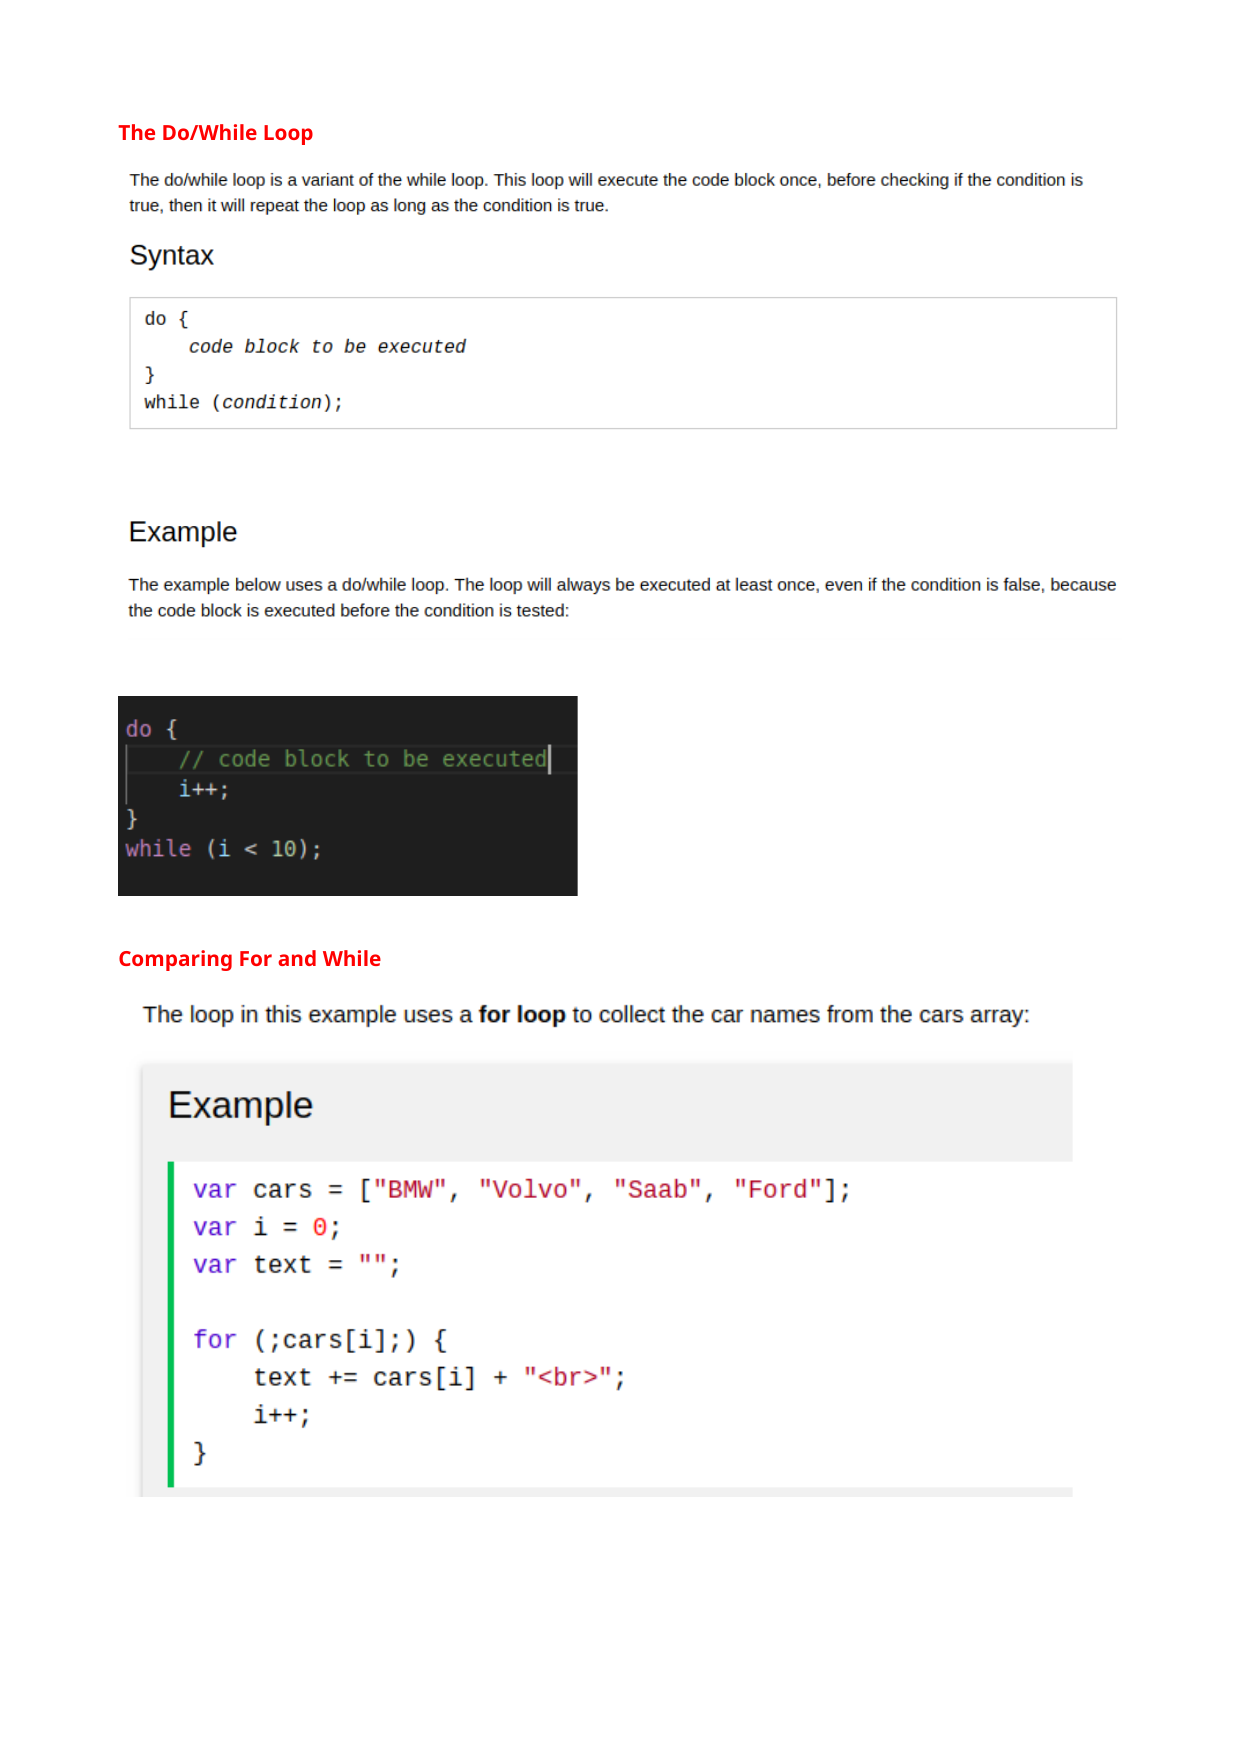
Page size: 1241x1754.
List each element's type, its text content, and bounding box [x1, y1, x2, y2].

picture [118, 696, 578, 896]
subtitle Comparing For and While [118, 944, 1122, 973]
picture [118, 498, 1123, 640]
subtitle The Do/While Loop [118, 118, 1122, 147]
picture [118, 159, 1123, 442]
picture [118, 985, 1073, 1497]
